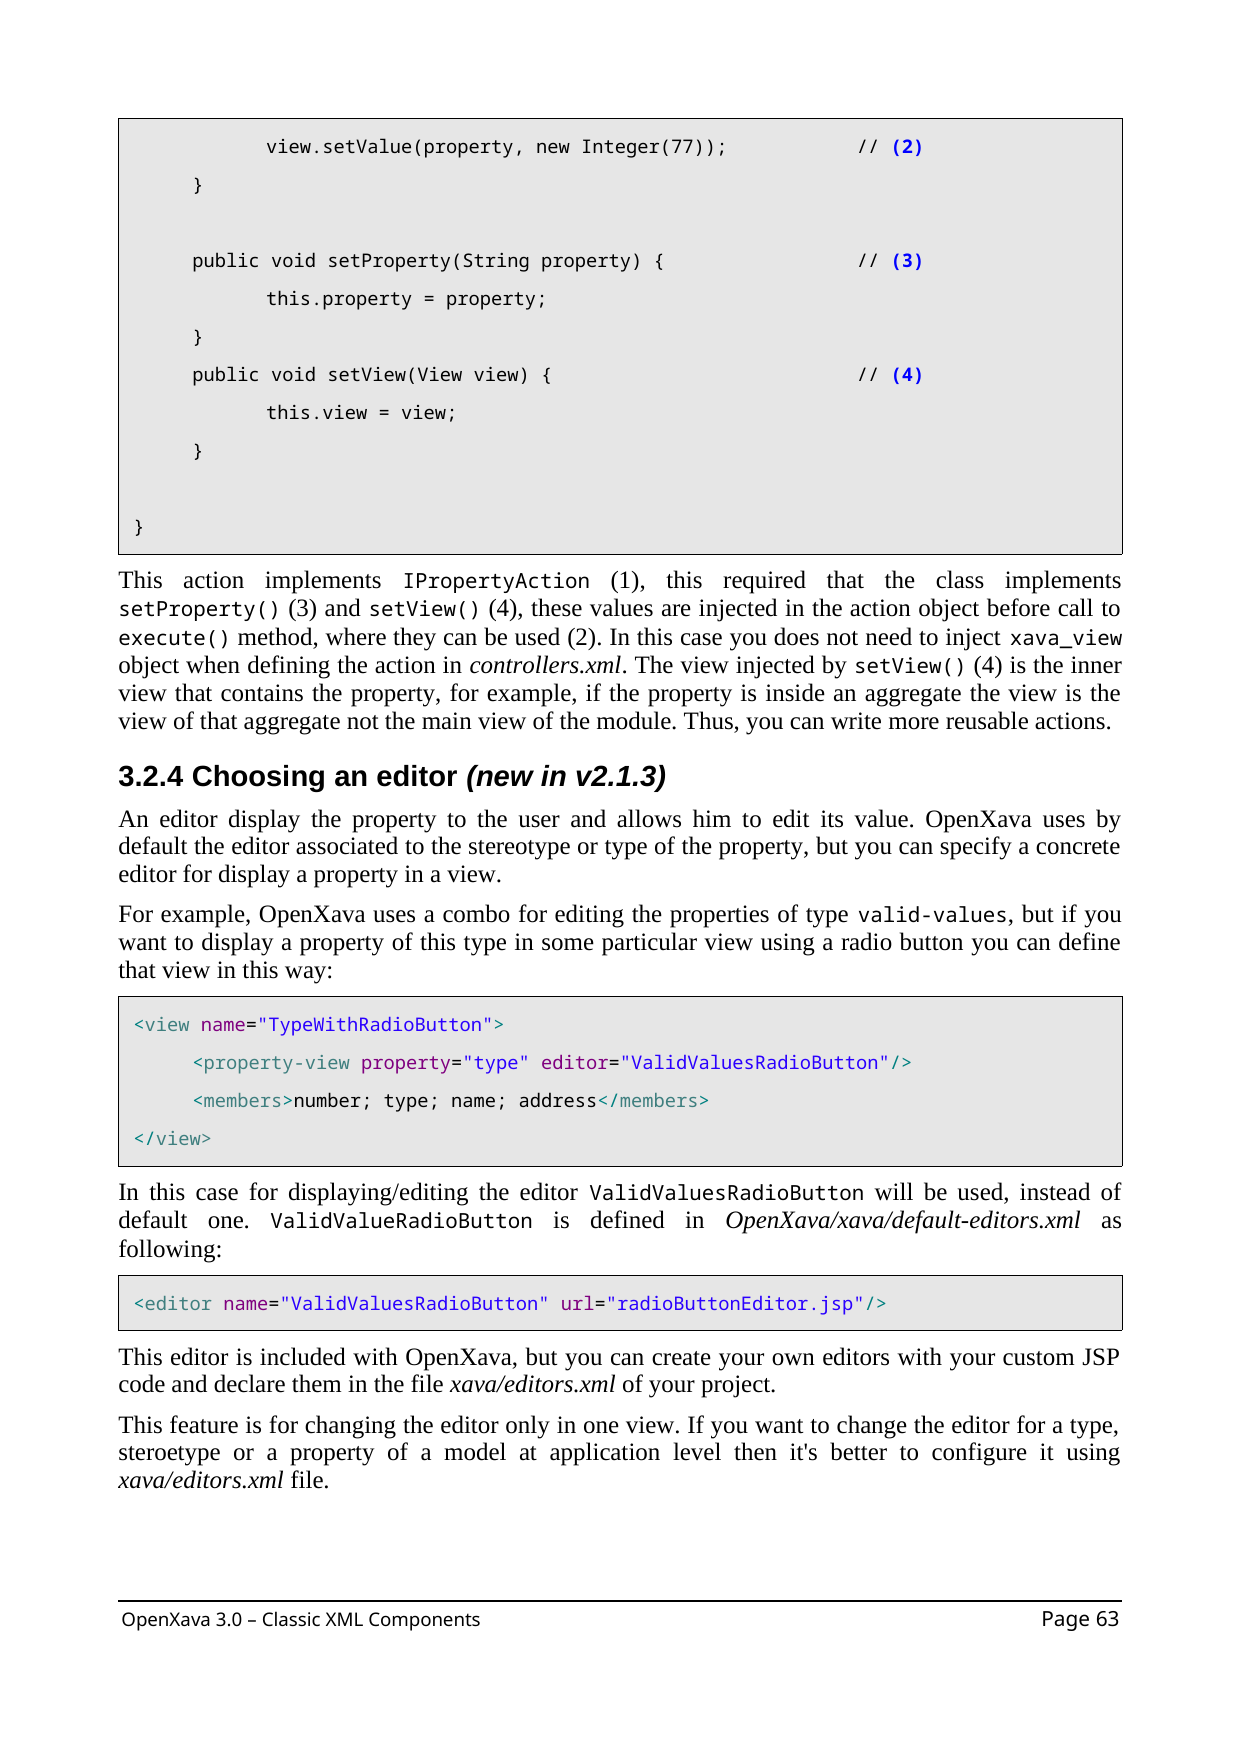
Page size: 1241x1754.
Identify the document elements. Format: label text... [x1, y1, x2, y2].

text This action implements IPropertyAction (1), this required that the class implements setProperty() (3) and setView() (4), these values are injected in the action object before call to execute() method, where they can be used (2). In this case you does not need to inject xava_view object when defining the action in controllers.xml. The view injected by setView() (4) is the inner view that contains the property, for example, if the property is inside an aggregate the view is the view of that aggregate not the main view of the module. Thus, you can write more reusable actions. [118, 566, 1122, 734]
text <editor name="ValidValuesRadioButton" url="radioButtonEditor.jsp"/> [119, 1276, 1122, 1330]
text } [119, 308, 1122, 346]
text In this case for displaying/editing the editor ValidValuesRadioButton will be used, instead of default one. ValidValueRadioButton is defined in OpenXava/xava/default-editors.xml as following: [118, 1178, 1122, 1262]
text public void setProperty(String property) { // (3) [119, 232, 1122, 270]
text <view name="TypeWithRadioButton"> [119, 997, 1122, 1034]
text this.view = view; [119, 384, 1122, 422]
text } [119, 498, 1122, 554]
text An editor display the property to the user and allows him to edit its value. OpenXava uses by default the editor associated to the stereotype or type of the property, but you can specify a concrete editor for display a property in a view. [118, 805, 1122, 888]
text view.setValue(property, new Integer(77)); // (2) [119, 119, 1122, 156]
text This feature is for changing the editor only in one view. If you want to change the editor for a type, steroetype or a property of a model at application level then it's better to configure it using xava/editors.xml file. [118, 1411, 1122, 1494]
text } [119, 422, 1122, 460]
text For example, OpenXava uses a combo for editing the properties of type valid-values, but if you want to display a property of this type in some particular view using a radio button you can define that view in this way: [118, 900, 1122, 984]
text </view> [119, 1111, 1122, 1166]
text } [119, 156, 1122, 194]
text this.property = property; [119, 270, 1122, 308]
text public void setView(View view) { // (4) [119, 346, 1122, 384]
text <members>number; type; name; address</members> [119, 1072, 1122, 1111]
text This editor is included with OpenXava, but you can create your own editors with your custom JSP code and declare them in the file xava/editors.xml of your project. [118, 1343, 1122, 1398]
subtitle Choosing an editor (new in v2.1.3) [118, 759, 1122, 792]
text <property-view property="type" editor="ValidValuesRadioButton"/> [119, 1034, 1122, 1072]
